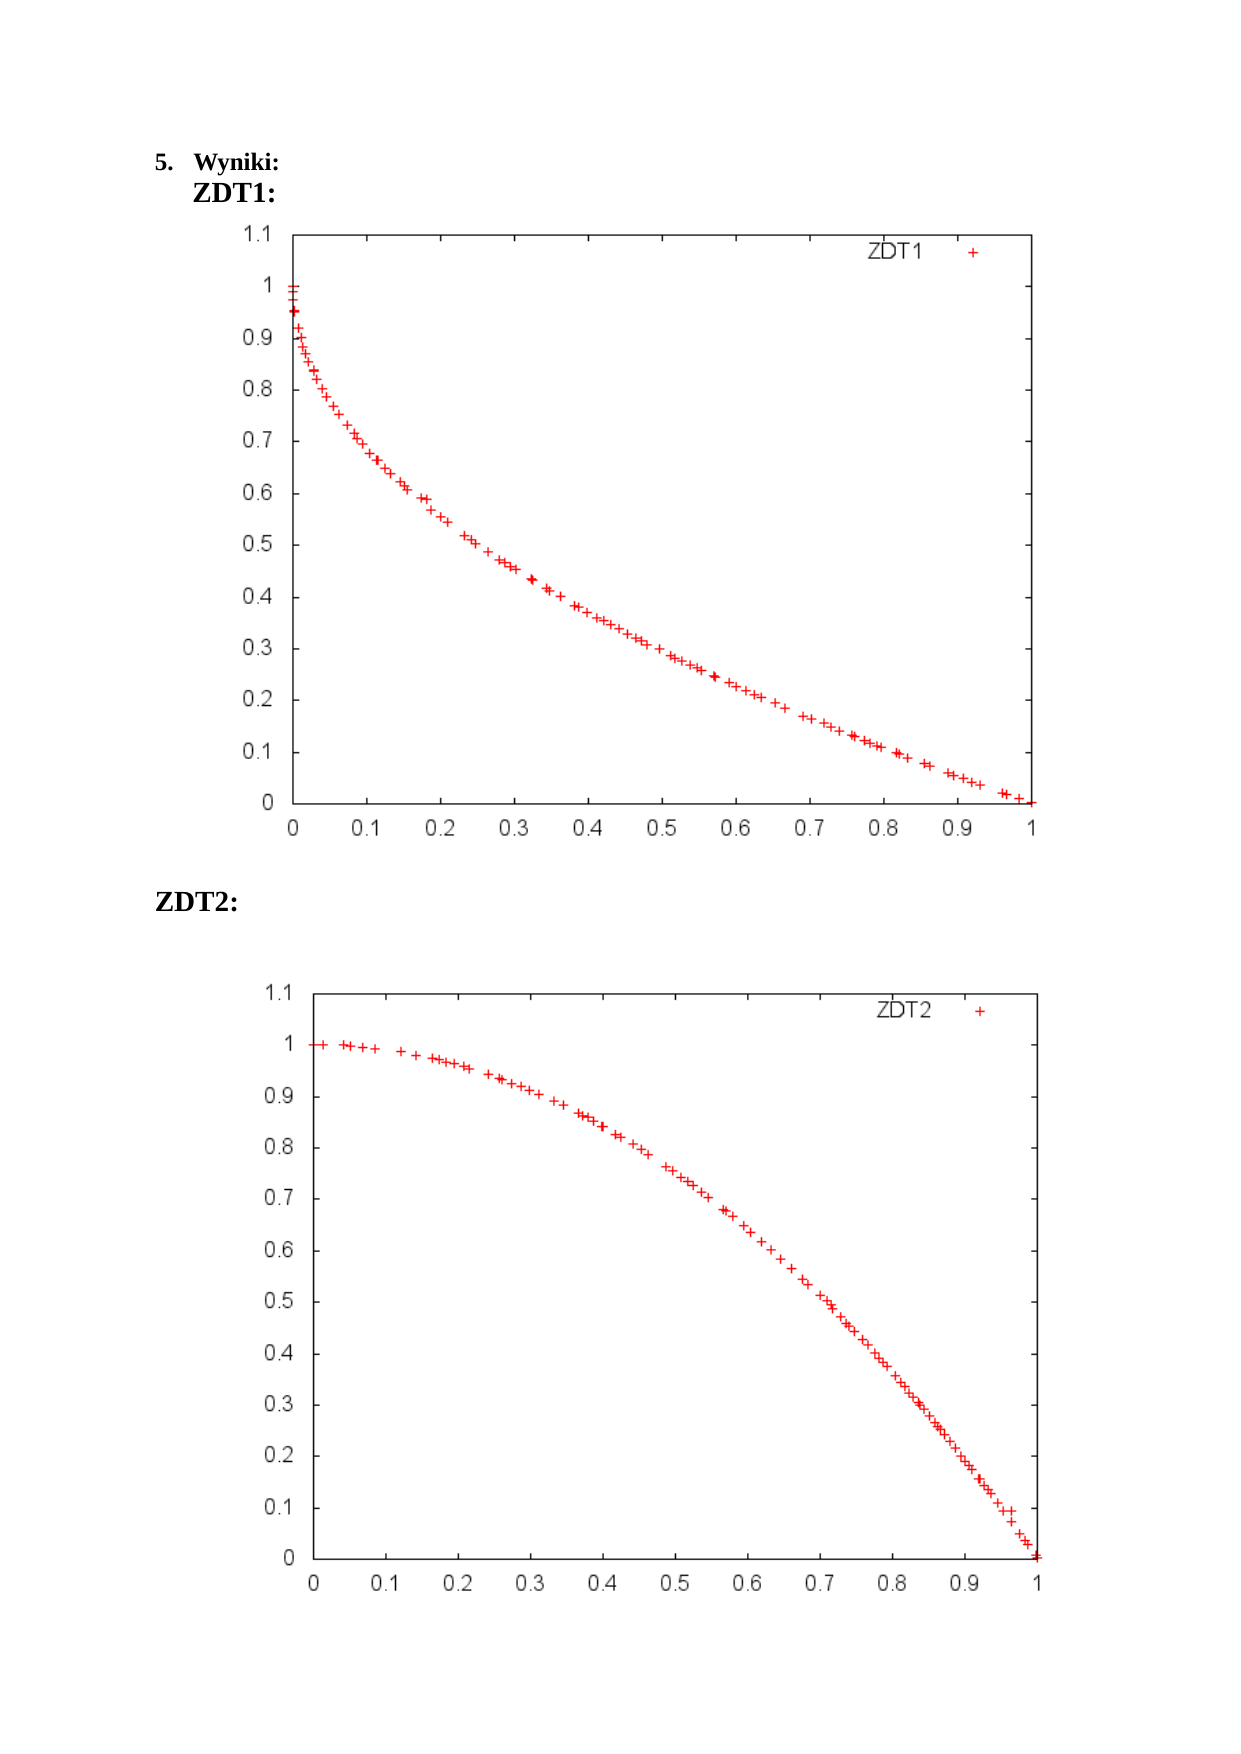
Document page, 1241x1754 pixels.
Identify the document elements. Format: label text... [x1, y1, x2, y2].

list Wyniki: [154, 147, 1122, 176]
picture [174, 209, 1066, 856]
text ZDT2: [154, 884, 1122, 918]
picture [197, 968, 1071, 1611]
text ZDT1: [154, 176, 1122, 209]
